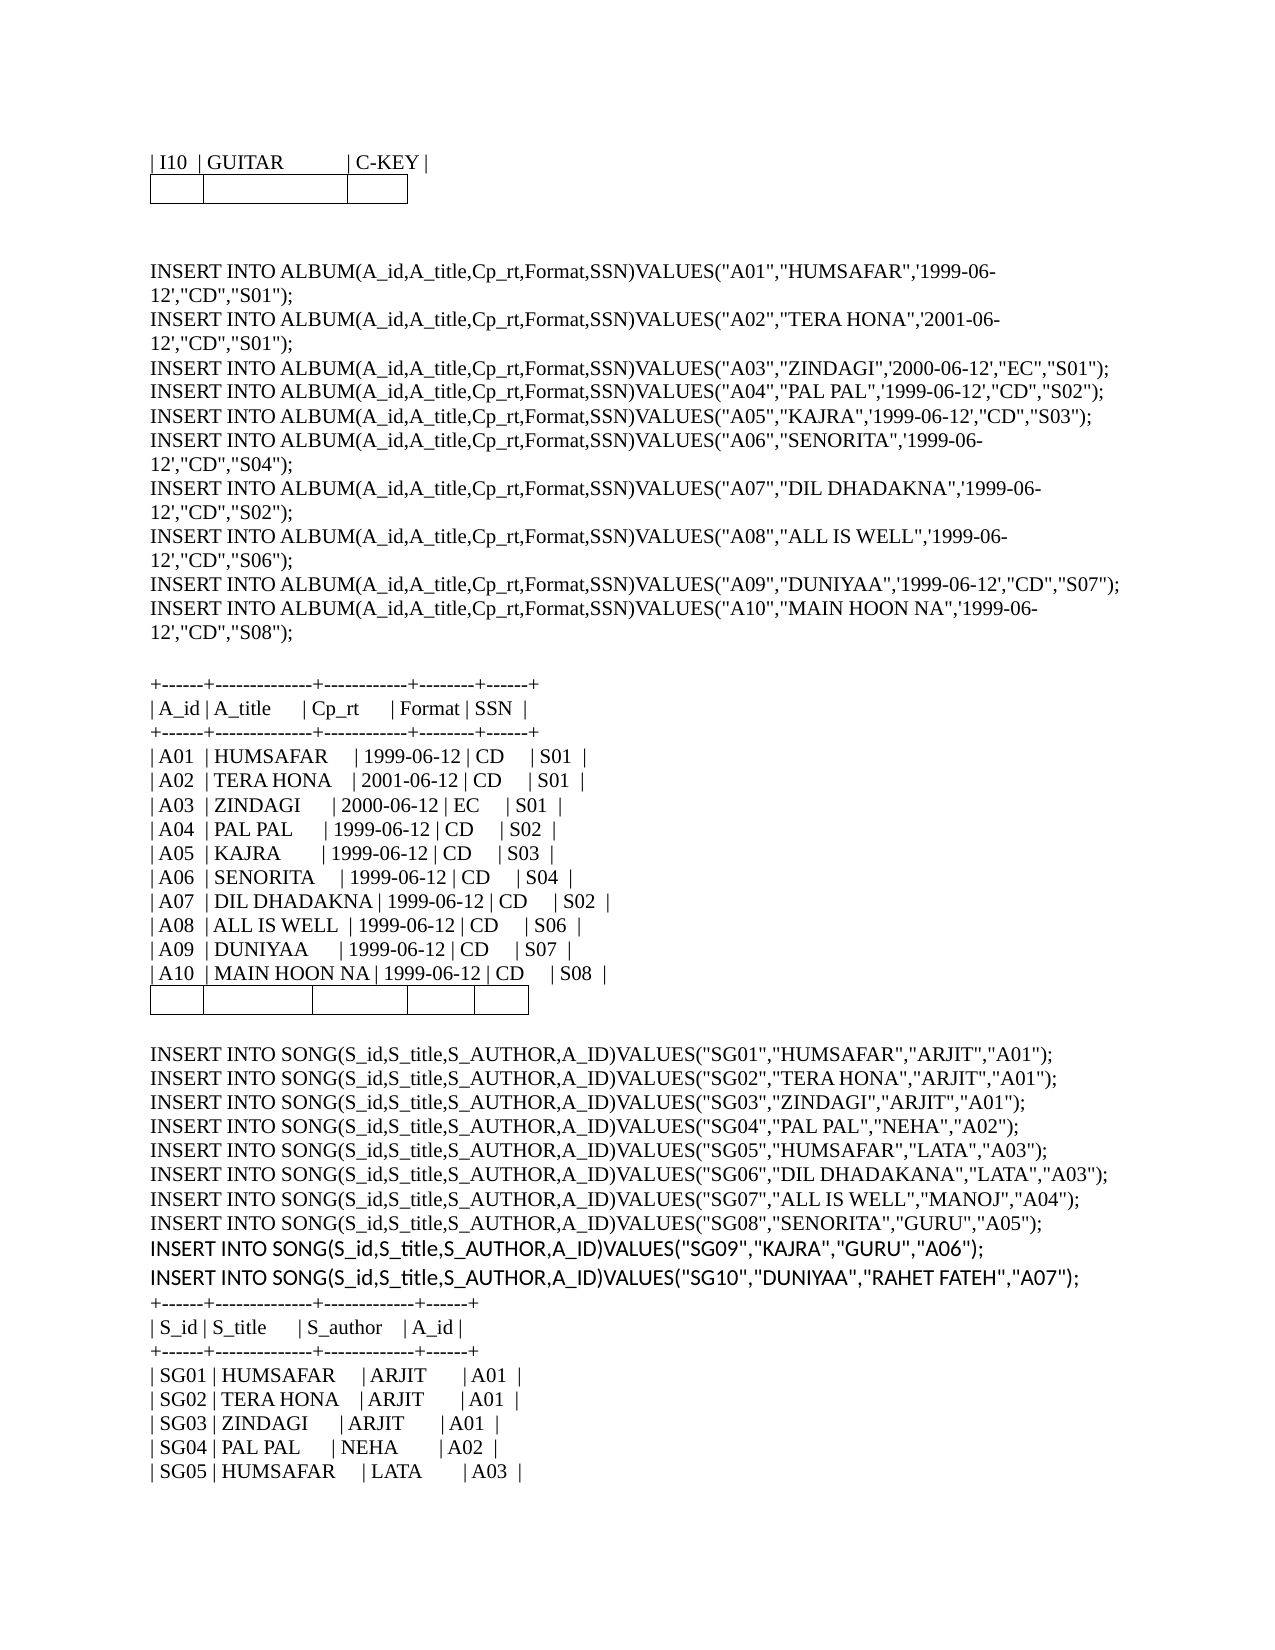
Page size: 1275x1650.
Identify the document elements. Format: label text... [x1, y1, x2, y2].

text | I10 | GUITAR | C-KEY | [150, 150, 1125, 174]
text INSERT INTO SONG(S_id,S_title,S_AUTHOR,A_ID)VALUES("SG01","HUMSAFAR","ARJIT","A01"); [150, 1042, 1125, 1066]
text INSERT INTO ALBUM(A_id,A_title,Cp_rt,Format,SSN)VALUES("A06","SENORITA",'1999-06-12',"CD","S04"); [150, 428, 1125, 476]
text | A06 | SENORITA | 1999-06-12 | CD | S04 | [150, 865, 1125, 889]
text INSERT INTO ALBUM(A_id,A_title,Cp_rt,Format,SSN)VALUES("A05","KAJRA",'1999-06-12',"CD","S03"); [150, 403, 1125, 428]
table_header [151, 986, 203, 1013]
text | A_id | A_title | Cp_rt | Format | SSN | [150, 696, 1125, 720]
text INSERT INTO SONG(S_id,S_title,S_AUTHOR,A_ID)VALUES("SG10","DUNIYAA","RAHET FATEH","A07"); [150, 1263, 1125, 1291]
text | A07 | DIL DHADAKNA | 1999-06-12 | CD | S02 | [150, 889, 1125, 913]
text INSERT INTO ALBUM(A_id,A_title,Cp_rt,Format,SSN)VALUES("A01","HUMSAFAR",'1999-06-12',"CD","S01"); [150, 259, 1125, 307]
text | SG01 | HUMSAFAR | ARJIT | A01 | [150, 1363, 1125, 1387]
table_header [151, 175, 203, 203]
text INSERT INTO SONG(S_id,S_title,S_AUTHOR,A_ID)VALUES("SG02","TERA HONA","ARJIT","A01"); [150, 1066, 1125, 1090]
text +------+--------------+-------------+------+ [150, 1339, 1125, 1363]
table_header [204, 175, 347, 203]
text | SG04 | PAL PAL | NEHA | A02 | [150, 1435, 1125, 1459]
table_header [475, 986, 528, 1013]
text INSERT INTO SONG(S_id,S_title,S_AUTHOR,A_ID)VALUES("SG07","ALL IS WELL","MANOJ","A04"); [150, 1186, 1125, 1211]
text | A09 | DUNIYAA | 1999-06-12 | CD | S07 | [150, 937, 1125, 961]
text | A10 | MAIN HOON NA | 1999-06-12 | CD | S08 | [150, 961, 1125, 985]
text +------+--------------+------------+--------+------+ [150, 672, 1125, 696]
table_header [204, 986, 312, 1013]
text | SG02 | TERA HONA | ARJIT | A01 | [150, 1387, 1125, 1411]
text INSERT INTO ALBUM(A_id,A_title,Cp_rt,Format,SSN)VALUES("A03","ZINDAGI",'2000-06-12',"EC","S01"); [150, 355, 1125, 379]
text | A05 | KAJRA | 1999-06-12 | CD | S03 | [150, 841, 1125, 865]
text INSERT INTO SONG(S_id,S_title,S_AUTHOR,A_ID)VALUES("SG05","HUMSAFAR","LATA","A03"); [150, 1138, 1125, 1162]
text | A01 | HUMSAFAR | 1999-06-12 | CD | S01 | [150, 744, 1125, 768]
text INSERT INTO SONG(S_id,S_title,S_AUTHOR,A_ID)VALUES("SG03","ZINDAGI","ARJIT","A01"); [150, 1090, 1125, 1114]
text INSERT INTO ALBUM(A_id,A_title,Cp_rt,Format,SSN)VALUES("A08","ALL IS WELL",'1999-06-12',"CD","S06"); [150, 524, 1125, 572]
text | A02 | TERA HONA | 2001-06-12 | CD | S01 | [150, 768, 1125, 792]
text | SG03 | ZINDAGI | ARJIT | A01 | [150, 1411, 1125, 1435]
text INSERT INTO SONG(S_id,S_title,S_AUTHOR,A_ID)VALUES("SG09","KAJRA","GURU","A06"); [150, 1234, 1125, 1263]
text INSERT INTO ALBUM(A_id,A_title,Cp_rt,Format,SSN)VALUES("A09","DUNIYAA",'1999-06-12',"CD","S07"); [150, 572, 1125, 596]
table_header [313, 986, 407, 1013]
text INSERT INTO SONG(S_id,S_title,S_AUTHOR,A_ID)VALUES("SG04","PAL PAL","NEHA","A02"); [150, 1114, 1125, 1138]
text INSERT INTO SONG(S_id,S_title,S_AUTHOR,A_ID)VALUES("SG08","SENORITA","GURU","A05"); [150, 1211, 1125, 1234]
text INSERT INTO ALBUM(A_id,A_title,Cp_rt,Format,SSN)VALUES("A07","DIL DHADAKNA",'1999-06-12',"CD","S02"); [150, 476, 1125, 524]
text INSERT INTO ALBUM(A_id,A_title,Cp_rt,Format,SSN)VALUES("A02","TERA HONA",'2001-06-12',"CD","S01"); [150, 307, 1125, 355]
text INSERT INTO SONG(S_id,S_title,S_AUTHOR,A_ID)VALUES("SG06","DIL DHADAKANA","LATA","A03"); [150, 1162, 1125, 1186]
text +------+--------------+------------+--------+------+ [150, 720, 1125, 744]
text | A03 | ZINDAGI | 2000-06-12 | EC | S01 | [150, 792, 1125, 817]
text | A08 | ALL IS WELL | 1999-06-12 | CD | S06 | [150, 913, 1125, 937]
text +------+--------------+-------------+------+ [150, 1291, 1125, 1315]
text INSERT INTO ALBUM(A_id,A_title,Cp_rt,Format,SSN)VALUES("A10","MAIN HOON NA",'1999-06-12',"CD","S08"); [150, 596, 1125, 644]
text | A04 | PAL PAL | 1999-06-12 | CD | S02 | [150, 817, 1125, 841]
table_header [408, 986, 474, 1013]
text | S_id | S_title | S_author | A_id | [150, 1315, 1125, 1339]
text | SG05 | HUMSAFAR | LATA | A03 | [150, 1459, 1125, 1483]
table_header [348, 175, 407, 203]
text INSERT INTO ALBUM(A_id,A_title,Cp_rt,Format,SSN)VALUES("A04","PAL PAL",'1999-06-12',"CD","S02"); [150, 379, 1125, 403]
